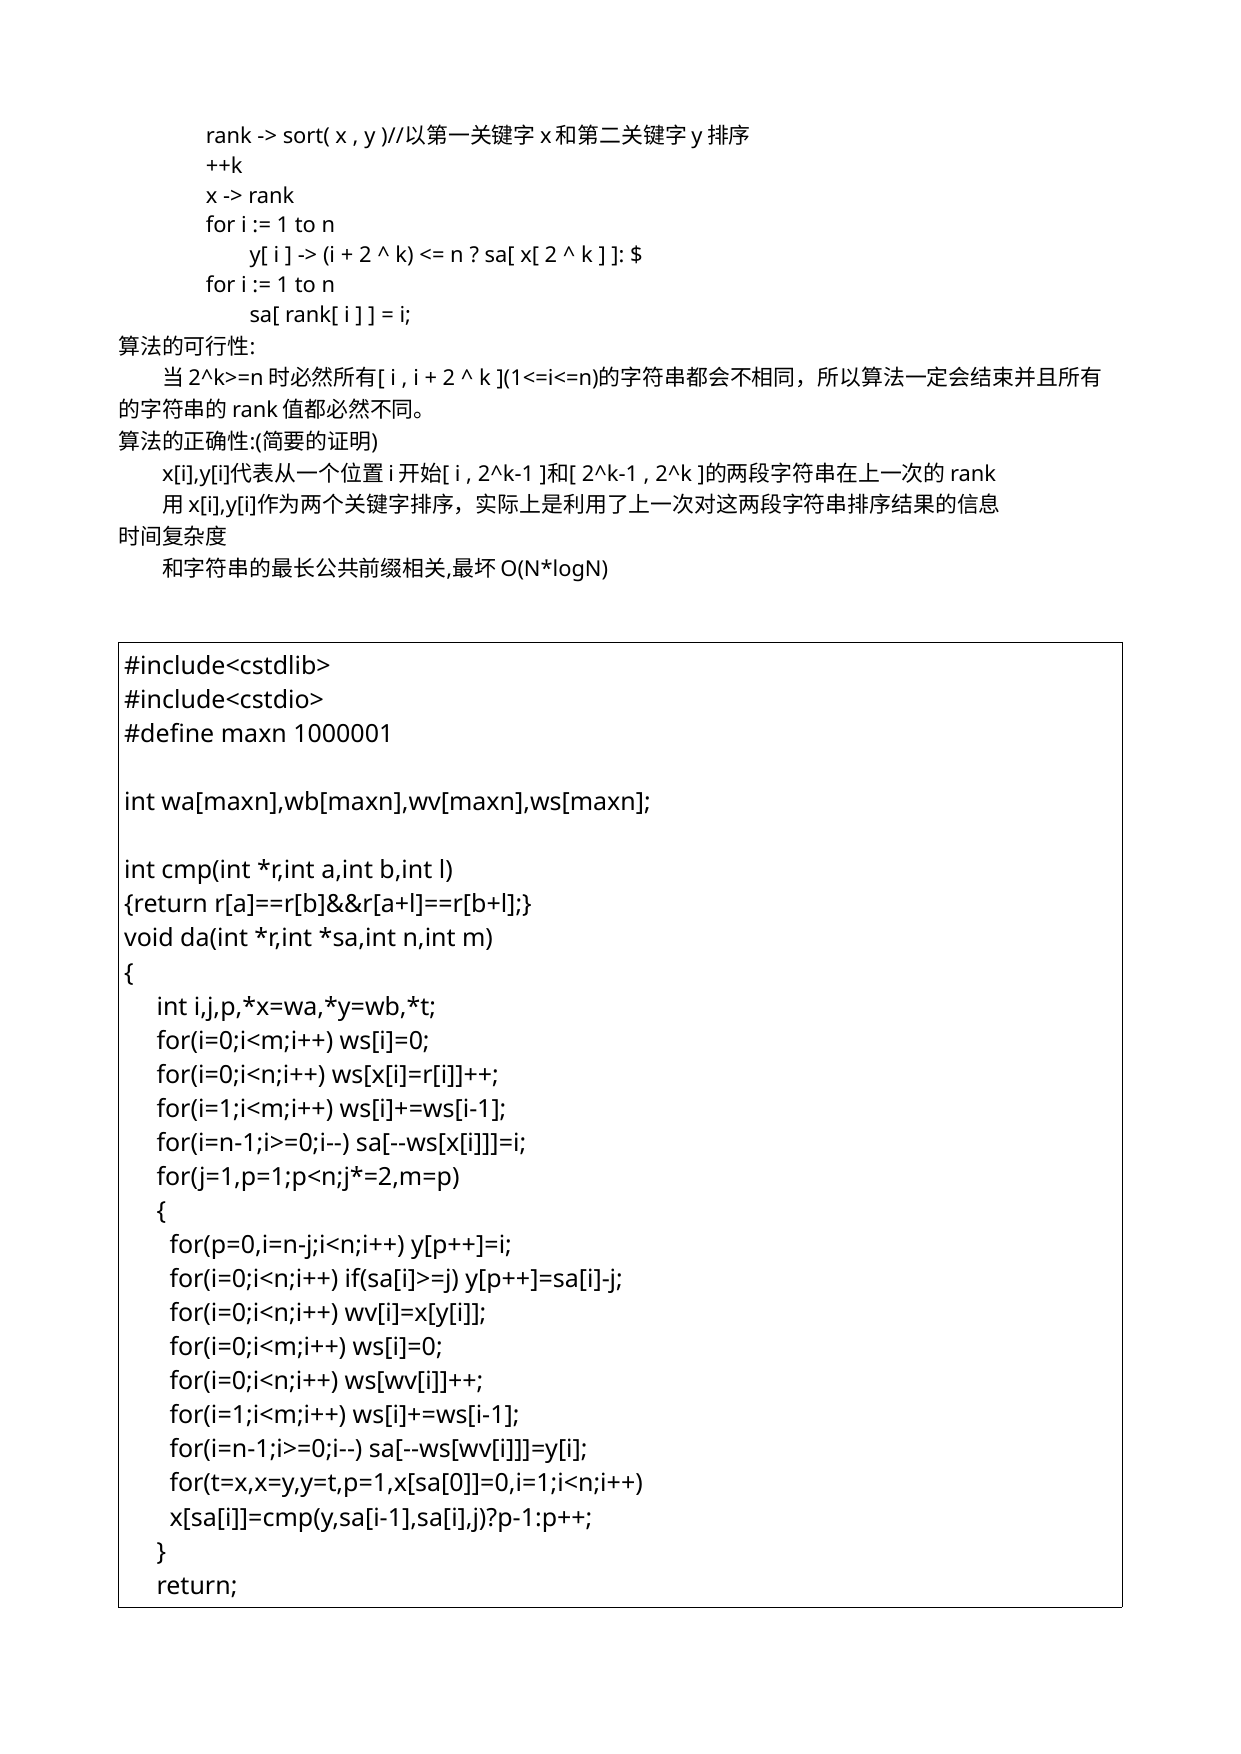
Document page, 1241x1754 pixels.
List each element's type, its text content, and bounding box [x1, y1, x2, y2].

text rank -> sort( x , y )//以第一关键字x和第二关键字y排序 ++k x -> rank for i := 1 to n y[ i ] -> (i + 2 ^ k) <= n ? sa[ x[ 2 ^ k ] ]: $ for i := 1 to n sa[ rank[ i ] ] = i; 算法的可行性: 当2^k>=n时必然所有[ i , i + 2 ^ k ](1<=i<=n)的字符串都会不相同，所以算法一定会结束并且所有的字符串的rank值都必然不同。 算法的正确性:(简要的证明) x[i],y[i]代表从一个位置i开始[ i , 2^k-1 ]和[ 2^k-1 , 2^k ]的两段字符串在上一次的rank 用x[i],y[i]作为两个关键字排序，实际上是利用了上一次对这两段字符串排序结果的信息 时间复杂度 和字符串的最长公共前缀相关,最坏O(N*logN) [118, 118, 1122, 583]
table_header #include<cstdlib> #include<cstdio> #define maxn 1000001 int wa[maxn],wb[maxn],wv[maxn],ws[maxn]; int cmp(int *r,int a,int b,int l) {return r[a]==r[b]&&r[a+l]==r[b+l];} void da(int *r,int *sa,int n,int m) { int i,j,p,*x=wa,*y=wb,*t; for(i=0;i<m;i++) ws[i]=0; for(i=0;i<n;i++) ws[x[i]=r[i]]++; for(i=1;i<m;i++) ws[i]+=ws[i-1]; for(i=n-1;i>=0;i--) sa[--ws[x[i]]]=i; for(j=1,p=1;p<n;j*=2,m=p) { for(p=0,i=n-j;i<n;i++) y[p++]=i; for(i=0;i<n;i++) if(sa[i]>=j) y[p++]=sa[i]-j; for(i=0;i<n;i++) wv[i]=x[y[i]]; for(i=0;i<m;i++) ws[i]=0; for(i=0;i<n;i++) ws[wv[i]]++; for(i=1;i<m;i++) ws[i]+=ws[i-1]; for(i=n-1;i>=0;i--) sa[--ws[wv[i]]]=y[i]; for(t=x,x=y,y=t,p=1,x[sa[0]]=0,i=1;i<n;i++) x[sa[i]]=cmp(y,sa[i-1],sa[i],j)?p-1:p++; } return; [119, 643, 1122, 1607]
